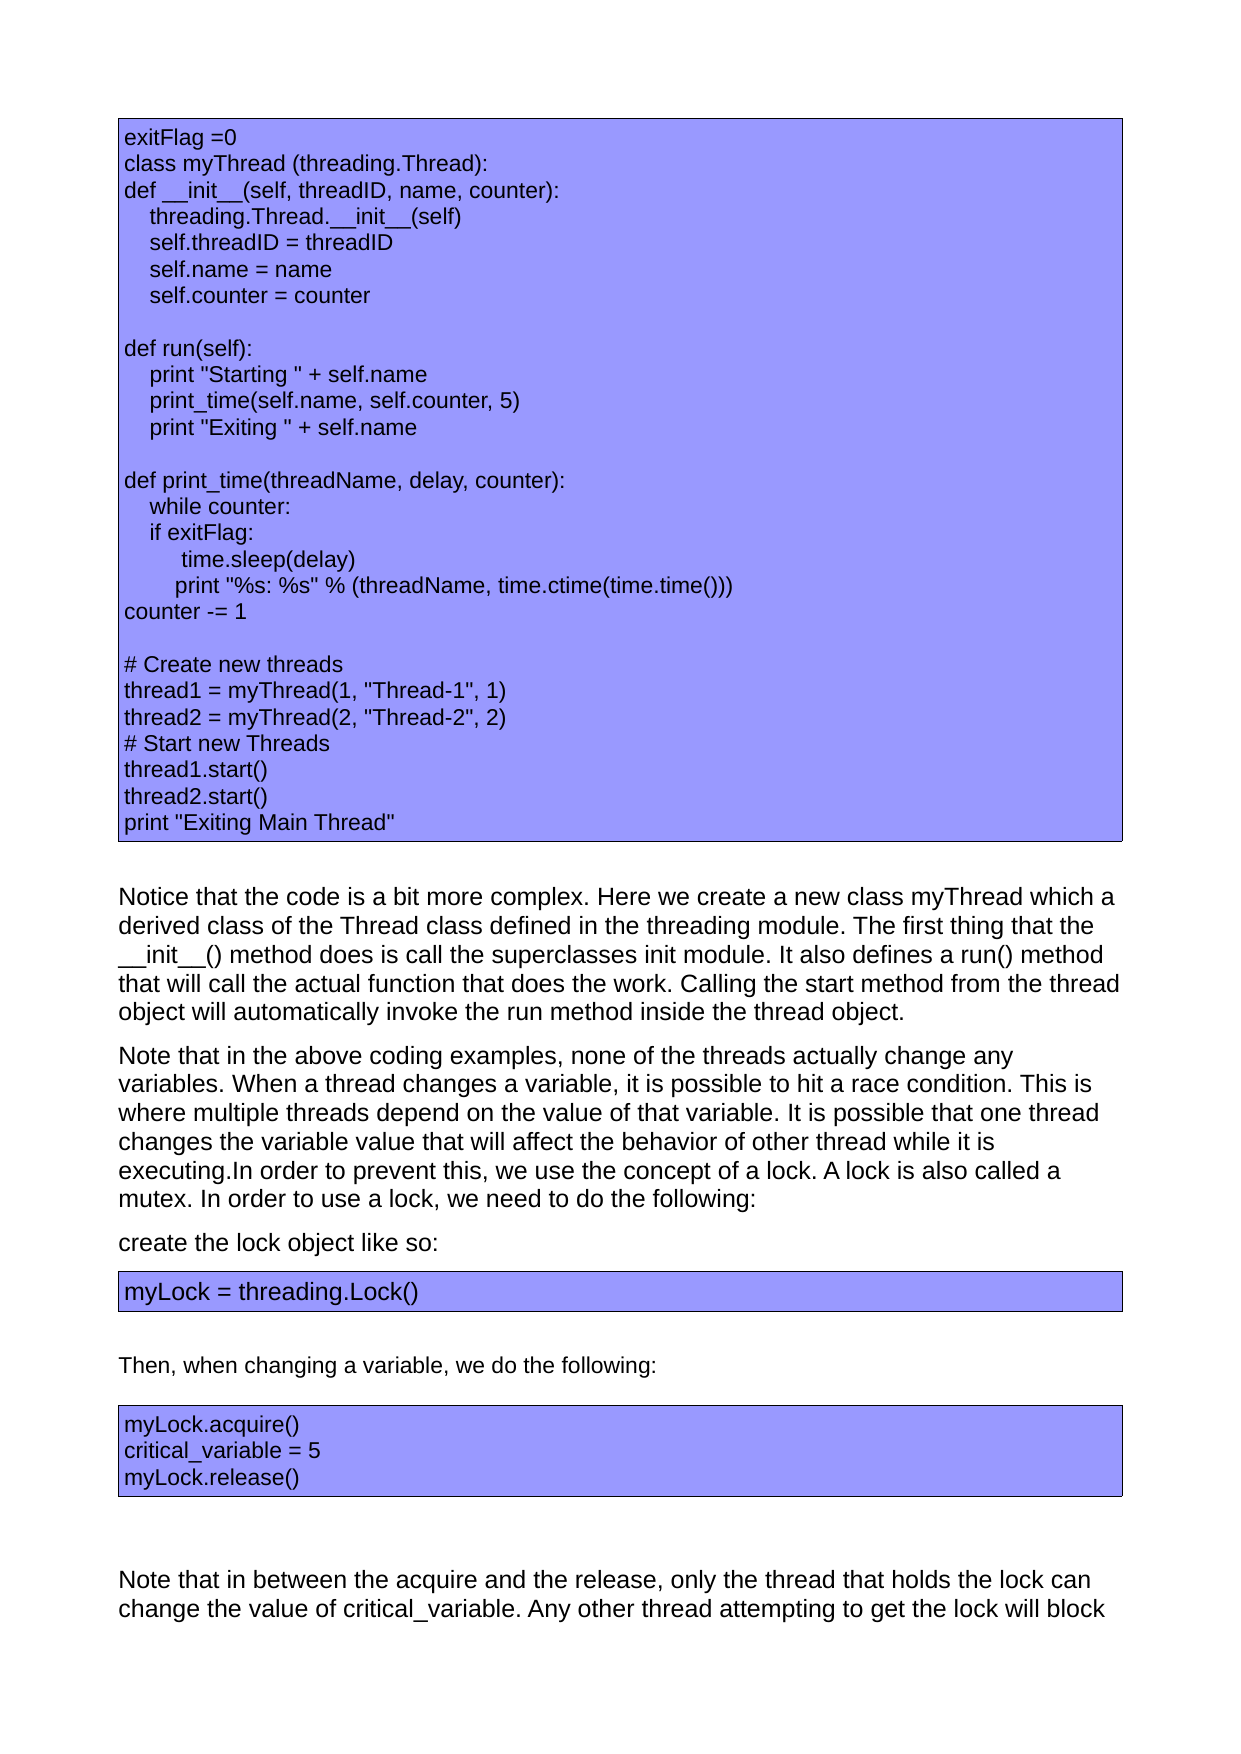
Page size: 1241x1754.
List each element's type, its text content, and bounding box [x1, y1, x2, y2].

text Note that in between the acquire and the release, only the thread that holds the lock can change the value of critical_variable. Any other thread attempting to get the lock will block [118, 1566, 1122, 1623]
text Note that in the above coding examples, none of the threads actually change any variables. When a thread changes a variable, it is possible to hit a race condition. This is where multiple threads depend on the value of that variable. It is possible that one thread changes the variable value that will affect the behavior of other thread while it is executing.In order to prevent this, we use the concept of a lock. A lock is also called a mutex. In order to use a lock, we need to do the following: [118, 1041, 1122, 1213]
text Then, when changing a variable, we do the following: [118, 1352, 1122, 1379]
table_header myLock = threading.Lock() [119, 1272, 1122, 1311]
table_header exitFlag =0 class myThread (threading.Thread): def __init__(self, threadID, name, counter): threading.Thread.__init__(self) self.threadID = threadID self.name = name self.counter = counter def run(self): print "Starting " + self.name print_time(self.name, self.counter, 5) print "Exiting " + self.name def print_time(threadName, delay, counter): while counter: if exitFlag: time.sleep(delay) print "%s: %s" % (threadName, time.ctime(time.time())) counter -= 1 # Create new threads thread1 = myThread(1, "Thread-1", 1) thread2 = myThread(2, "Thread-2", 2) # Start new Threads thread1.start() thread2.start() print "Exiting Main Thread" [119, 119, 1122, 841]
table_header myLock.acquire() critical_variable = 5 myLock.release() [119, 1406, 1122, 1496]
text create the lock object like so: [118, 1228, 1122, 1256]
text Notice that the code is a bit more complex. Here we create a new class myThread which a derived class of the Thread class defined in the threading module. The first thing that the __init__() method does is call the superclasses init module. It also defines a run() method that will call the actual function that does the work. Calling the start method from the thread object will automatically invoke the run method inside the thread object. [118, 882, 1122, 1026]
